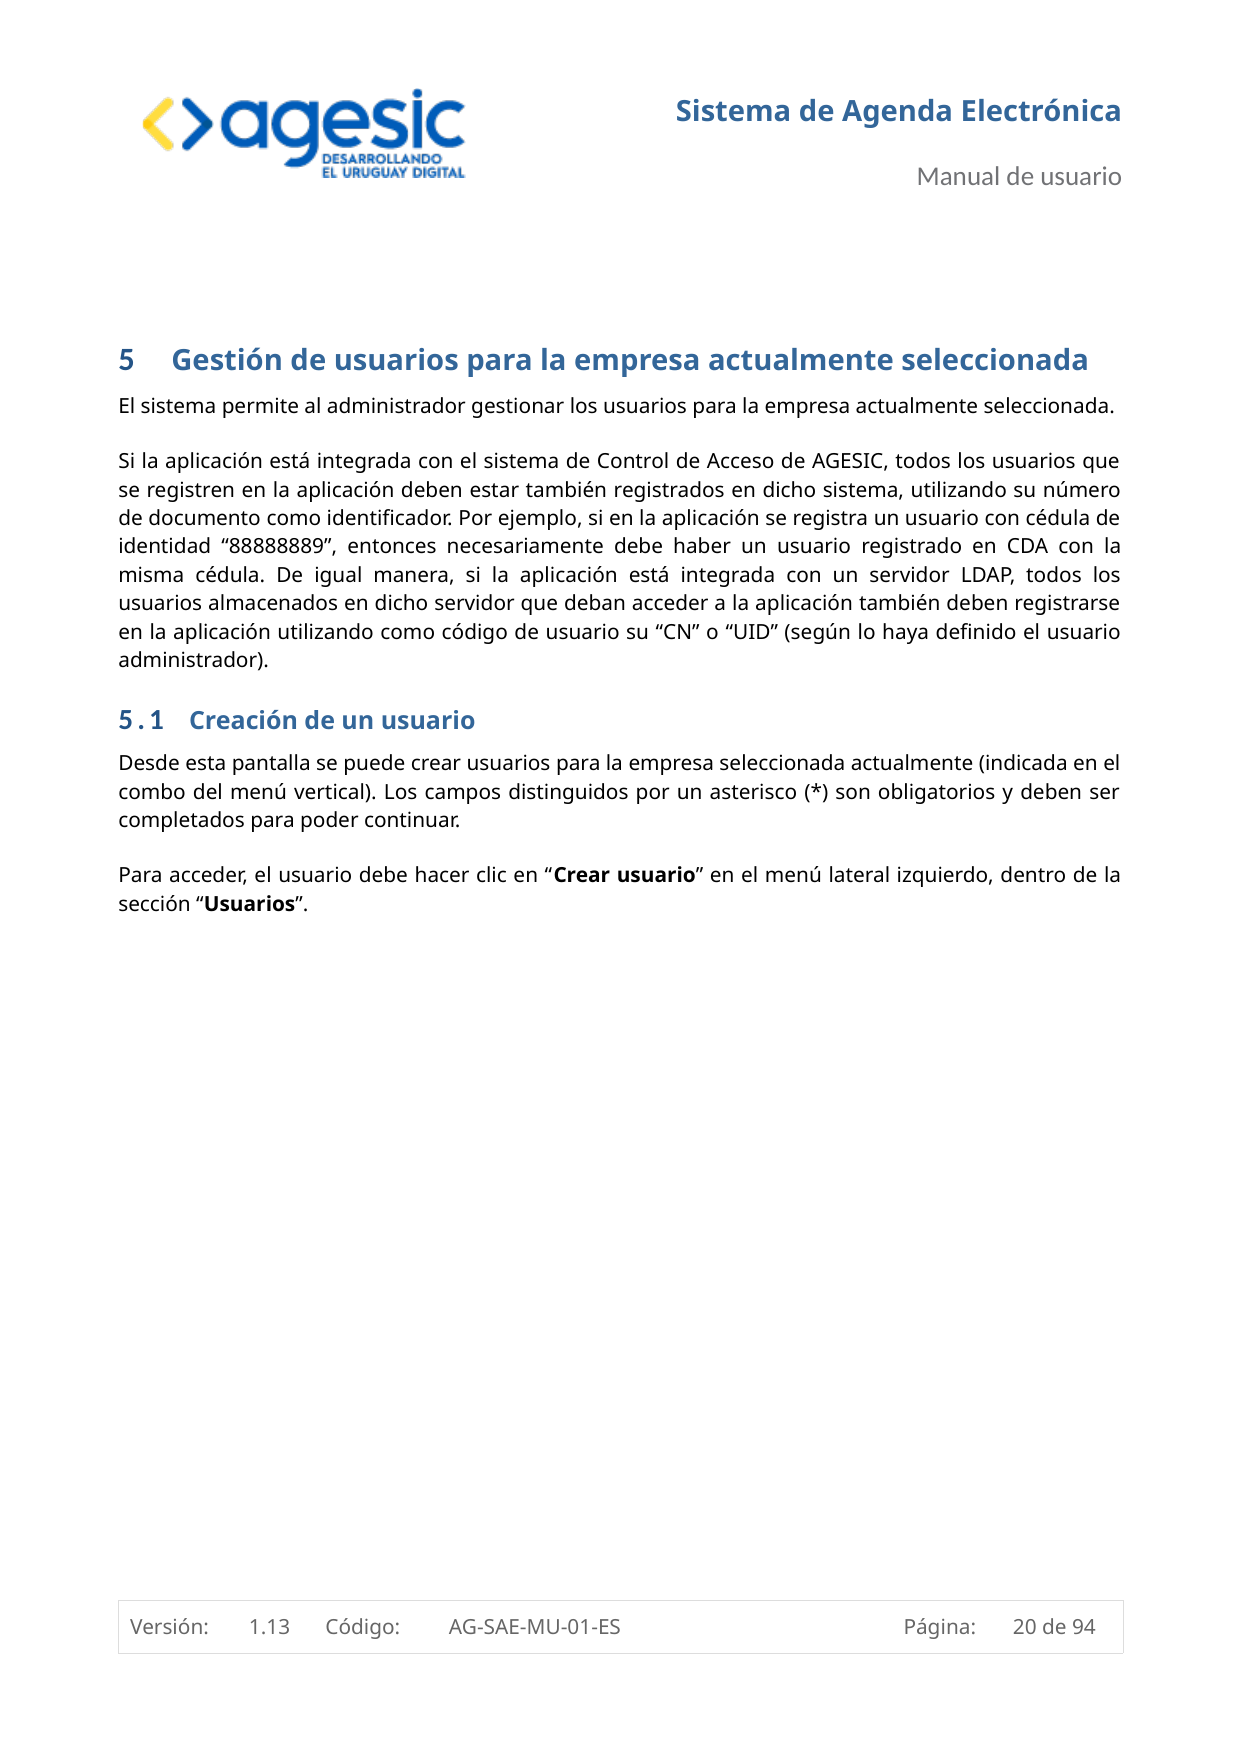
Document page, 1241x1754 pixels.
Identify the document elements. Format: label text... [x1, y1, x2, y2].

text El sistema permite al administrador gestionar los usuarios para la empresa actualmente seleccionada. [118, 391, 1122, 419]
subtitle Creación de un usuario [118, 701, 1122, 736]
picture [142, 88, 466, 178]
text Si la aplicación está integrada con el sistema de Control de Acceso de AGESIC, todos los usuarios que se registren en la aplicación deben estar también registrados en dicho sistema, utilizando su número de documento como identificador. Por ejemplo, si en la aplicación se registra un usuario con cédula de identidad “88888889”, entonces necesariamente debe haber un usuario registrado en CDA con la misma cédula. De igual manera, si la aplicación está integrada con un servidor LDAP, todos los usuarios almacenados en dicho servidor que deban acceder a la aplicación también deben registrarse en la aplicación utilizando como código de usuario su “CN” o “UID” (según lo haya definido el usuario administrador). [118, 446, 1122, 674]
subtitle Gestión de usuarios para la empresa actualmente seleccionada [118, 339, 1122, 379]
text Para acceder, el usuario debe hacer clic en “Crear usuario” en el menú lateral izquierdo, dentro de la sección “Usuarios”. [118, 861, 1122, 917]
text Desde esta pantalla se puede crear usuarios para la empresa seleccionada actualmente (indicada en el combo del menú vertical). Los campos distinguidos por un asterisco (*) son obligatorios y deben ser completados para poder continuar. [118, 748, 1122, 834]
